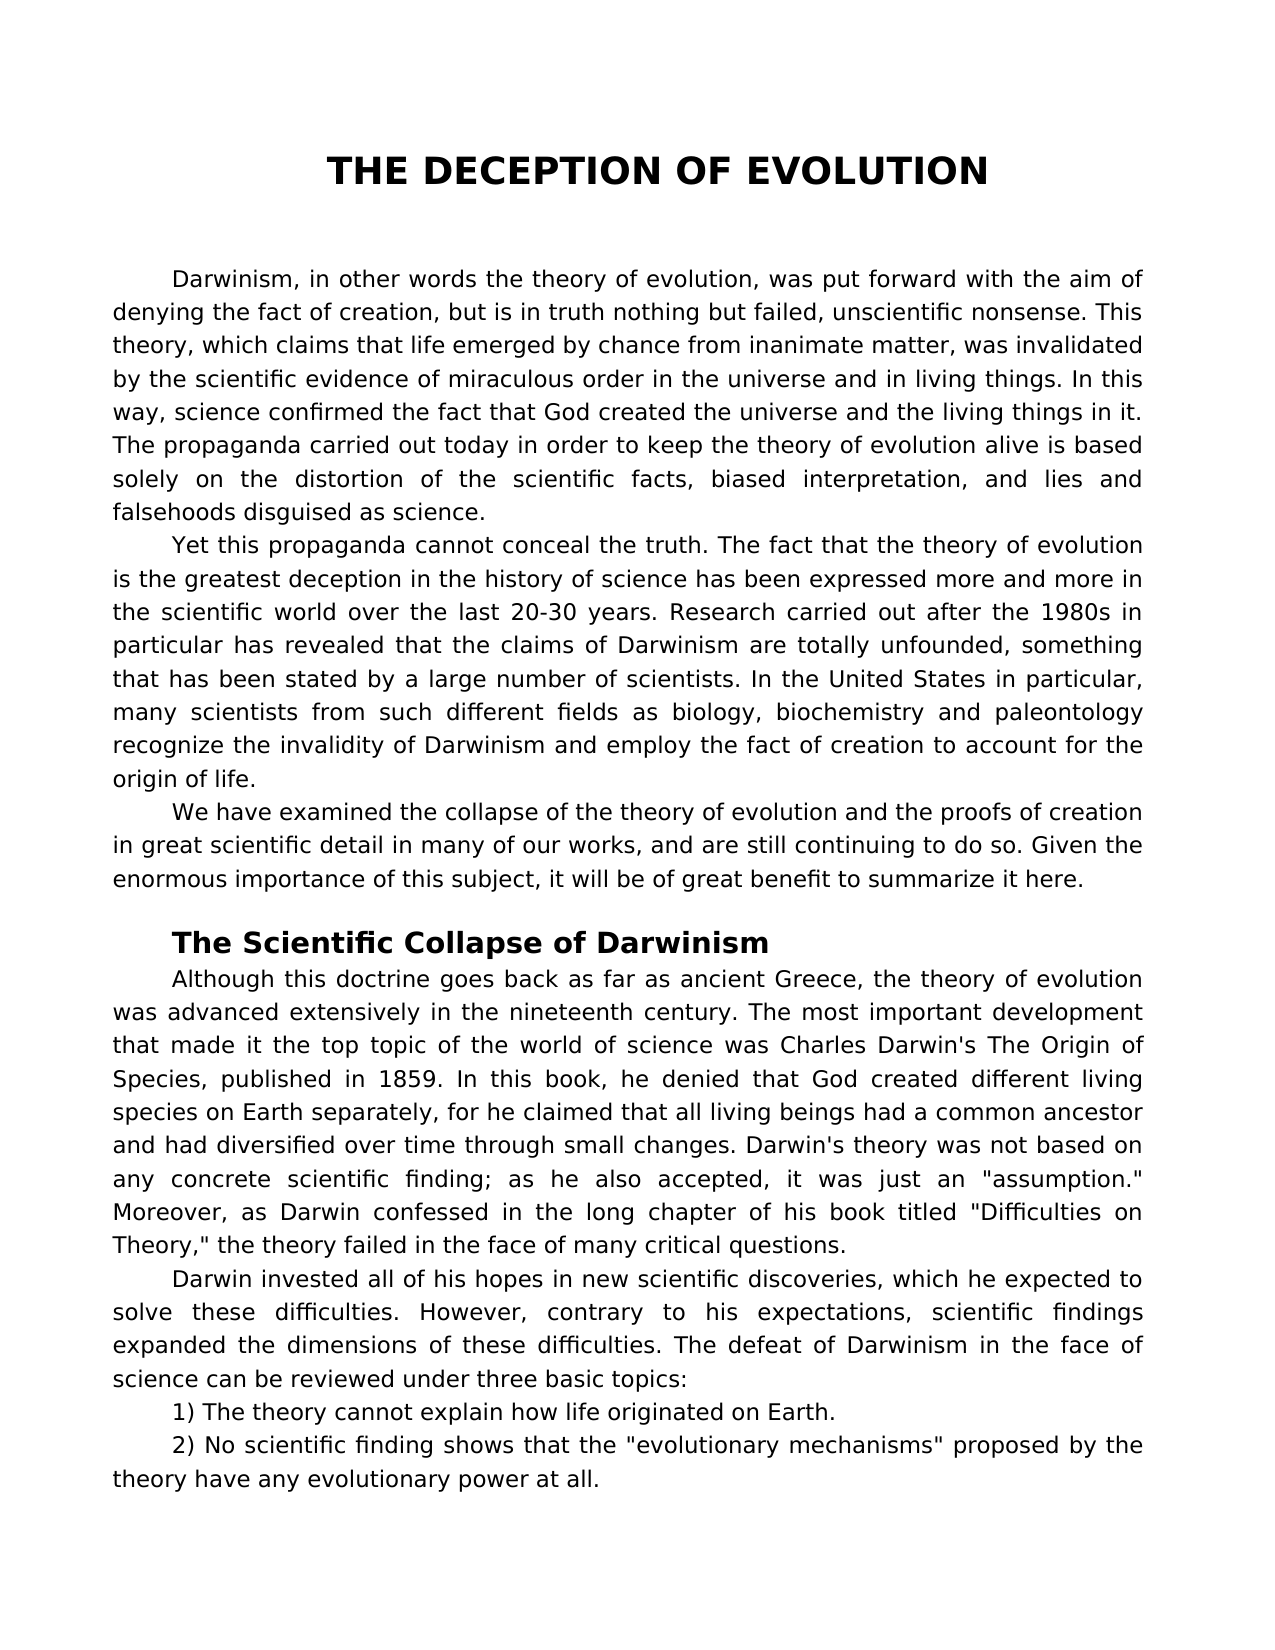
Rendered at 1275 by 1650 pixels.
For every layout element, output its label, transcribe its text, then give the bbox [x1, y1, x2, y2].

text The Scientific Collapse of Darwinism [112, 927, 1145, 960]
text We have examined the collapse of the theory of evolution and the proofs of creation in great scientific detail in many of our works, and are still continuing to do so. Given the enormous importance of this subject, it will be of great benefit to summarize it here. [112, 794, 1145, 894]
text 1) The theory cannot explain how life originated on Earth. [112, 1394, 1145, 1427]
text Although this doctrine goes back as far as ancient Greece, the theory of evolution was advanced extensively in the nineteenth century. The most important development that made it the top topic of the world of science was Charles Darwin's The Origin of Species, published in 1859. In this book, he denied that God created different living species on Earth separately, for he claimed that all living beings had a common ancestor and had diversified over time through small changes. Darwin's theory was not based on any concrete scientific finding; as he also accepted, it was just an "assumption." Moreover, as Darwin confessed in the long chapter of his book titled "Difficulties on Theory," the theory failed in the face of many critical questions. [112, 960, 1145, 1260]
text THE DECEPTION OF EVOLUTION [112, 150, 1145, 194]
text Darwin invested all of his hopes in new scientific discoveries, which he expected to solve these difficulties. However, contrary to his expectations, scientific findings expanded the dimensions of these difficulties. The defeat of Darwinism in the face of science can be reviewed under three basic topics: [112, 1260, 1145, 1394]
text 2) No scientific finding shows that the "evolutionary mechanisms" proposed by the theory have any evolutionary power at all. [112, 1427, 1145, 1494]
text Yet this propaganda cannot conceal the truth. The fact that the theory of evolution is the greatest deception in the history of science has been expressed more and more in the scientific world over the last 20-30 years. Research carried out after the 1980s in particular has revealed that the claims of Darwinism are totally unfounded, something that has been stated by a large number of scientists. In the United States in particular, many scientists from such different fields as biology, biochemistry and paleontology recognize the invalidity of Darwinism and employ the fact of creation to account for the origin of life. [112, 527, 1145, 794]
text Darwinism, in other words the theory of evolution, was put forward with the aim of denying the fact of creation, but is in truth nothing but failed, unscientific nonsense. This theory, which claims that life emerged by chance from inanimate matter, was invalidated by the scientific evidence of miraculous order in the universe and in living things. In this way, science confirmed the fact that God created the universe and the living things in it. The propaganda carried out today in order to keep the theory of evolution alive is based solely on the distortion of the scientific facts, biased interpretation, and lies and falsehoods disguised as science. [112, 260, 1145, 527]
